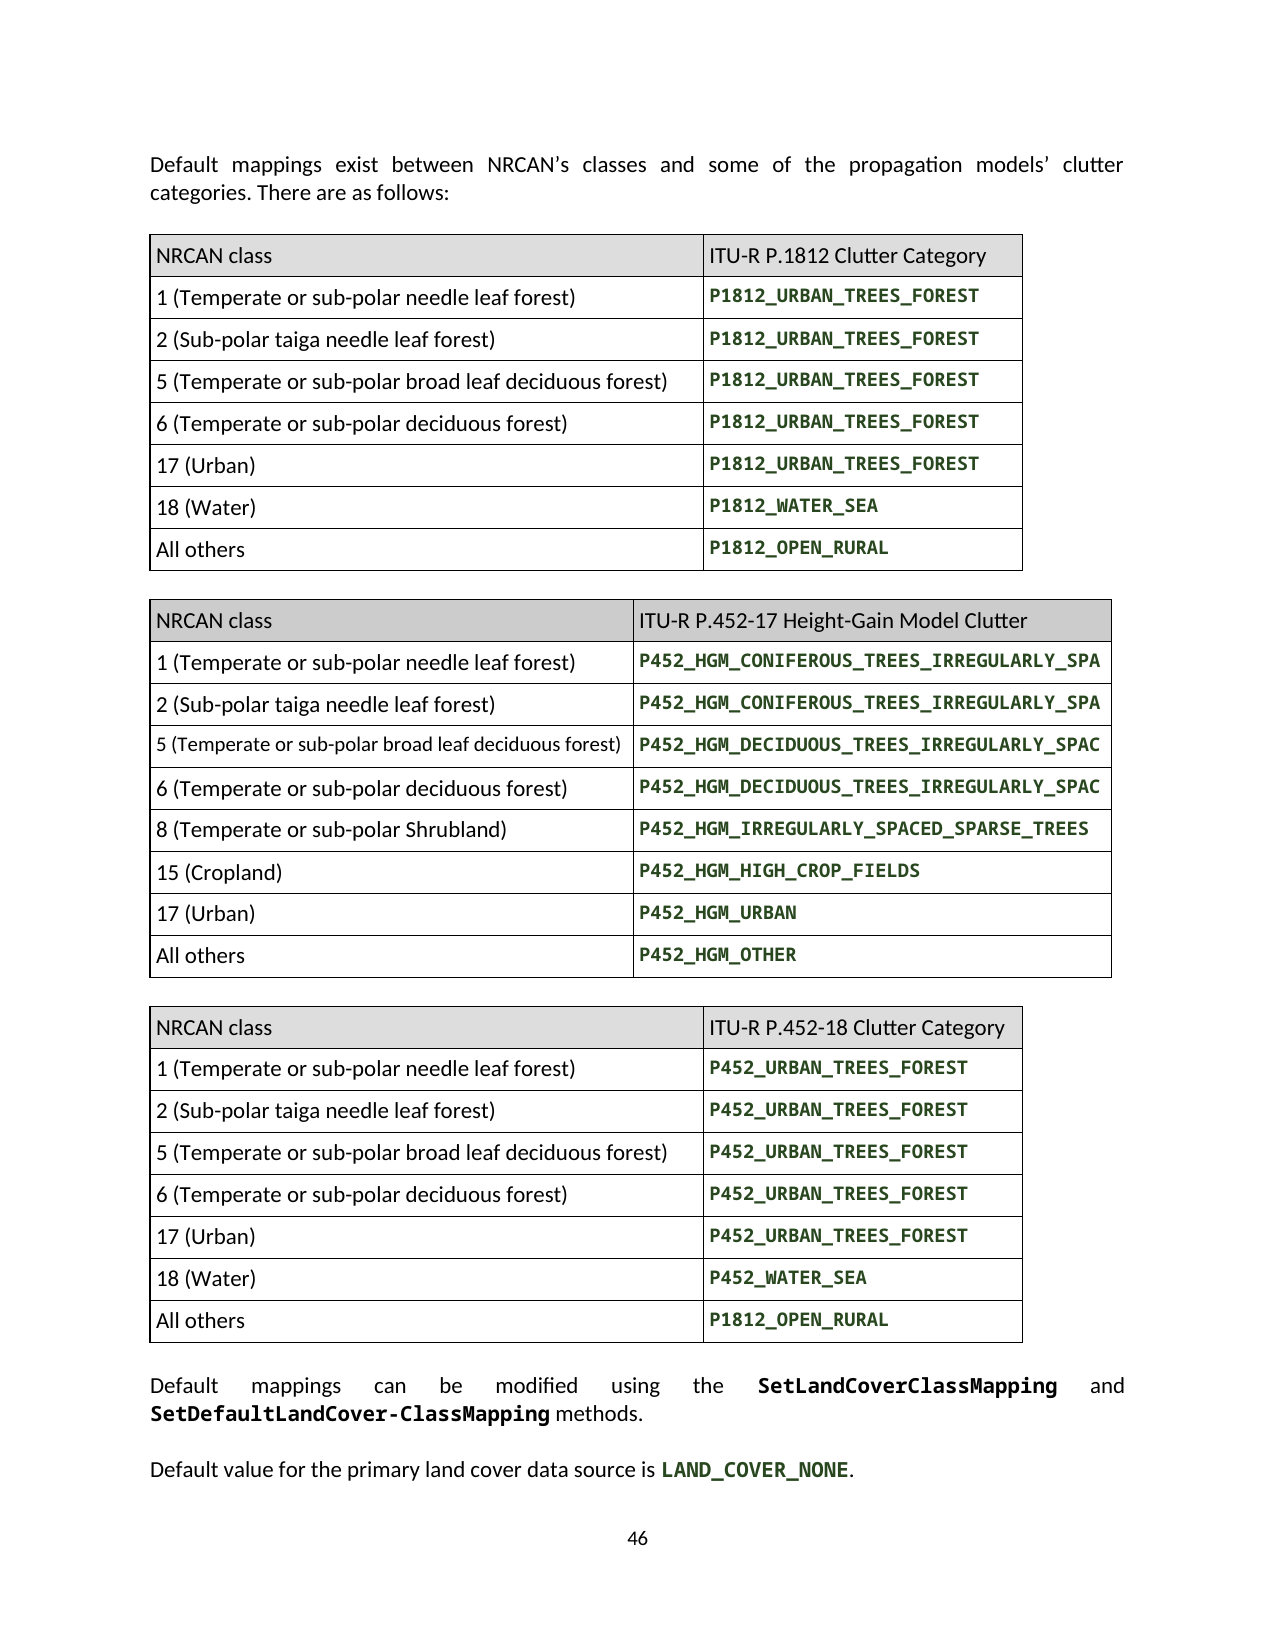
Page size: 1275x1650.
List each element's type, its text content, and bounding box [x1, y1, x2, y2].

table_cell 17 (Urban) [151, 1217, 703, 1258]
table_cell P452_HGM_DECIDUOUS_TREES_IRREGULARLY_SPACED [634, 726, 1111, 767]
table_cell 2 (Sub-polar taiga needle leaf forest) [151, 319, 703, 360]
table_cell P452_HGM_IRREGULARLY_SPACED_SPARSE_TREES [634, 810, 1111, 851]
table_header NRCAN class [151, 1007, 703, 1048]
table_header ITU-R P.452-17 Height-Gain Model Clutter Category [634, 600, 1111, 641]
table_cell P452_HGM_DECIDUOUS_TREES_IRREGULARLY_SPACED [634, 768, 1111, 809]
table_cell P1812_OPEN_RURAL [704, 529, 1022, 570]
table_cell P1812_OPEN_RURAL [704, 1301, 1022, 1342]
table_cell P452_URBAN_TREES_FOREST [704, 1217, 1022, 1258]
table_cell P452_URBAN_TREES_FOREST [704, 1091, 1022, 1132]
table_cell 5 (Temperate or sub-polar broad leaf deciduous forest) [151, 361, 703, 402]
table_cell 6 (Temperate or sub-polar deciduous forest) [151, 403, 703, 444]
table_cell 1 (Temperate or sub-polar needle leaf forest) [151, 277, 703, 318]
text Default mappings can be modified using the SetLandCoverClassMapping and SetDefaultLandCover-ClassMapping methods. [150, 1371, 1125, 1428]
table_cell P452_WATER_SEA [704, 1259, 1022, 1300]
table_header NRCAN class [151, 600, 633, 641]
table_cell 1 (Temperate or sub-polar needle leaf forest) [151, 1049, 703, 1090]
table_cell 5 (Temperate or sub-polar broad leaf deciduous forest) [151, 726, 633, 767]
table_cell 6 (Temperate or sub-polar deciduous forest) [151, 768, 633, 809]
table_cell 17 (Urban) [151, 894, 633, 935]
table_cell 6 (Temperate or sub-polar deciduous forest) [151, 1175, 703, 1216]
table_cell P452_HGM_CONIFEROUS_TREES_IRREGULARLY_SPACED [634, 684, 1111, 725]
table_cell P1812_URBAN_TREES_FOREST [704, 319, 1022, 360]
text Default mappings exist between NRCAN’s classes and some of the propagation models’ clutter categories. There are as follows: [150, 150, 1125, 206]
table_cell 18 (Water) [151, 1259, 703, 1300]
table_cell P1812_URBAN_TREES_FOREST [704, 277, 1022, 318]
table_header ITU-R P.452-18 Clutter Category [704, 1007, 1022, 1048]
table_cell P1812_URBAN_TREES_FOREST [704, 403, 1022, 444]
table_cell All others [151, 1301, 703, 1342]
table_cell P452_URBAN_TREES_FOREST [704, 1049, 1022, 1090]
table_cell 2 (Sub-polar taiga needle leaf forest) [151, 1091, 703, 1132]
table_cell 1 (Temperate or sub-polar needle leaf forest) [151, 642, 633, 683]
table_cell P452_URBAN_TREES_FOREST [704, 1133, 1022, 1174]
table_cell 2 (Sub-polar taiga needle leaf forest) [151, 684, 633, 725]
table_header NRCAN class [151, 235, 703, 276]
table_cell P452_HGM_URBAN [634, 894, 1111, 935]
table_cell P452_HGM_OTHER [634, 936, 1111, 977]
text Default value for the primary land cover data source is LAND_COVER_NONE. [150, 1456, 1125, 1484]
table_cell P452_HGM_HIGH_CROP_FIELDS [634, 852, 1111, 893]
table_cell 5 (Temperate or sub-polar broad leaf deciduous forest) [151, 1133, 703, 1174]
table_cell 17 (Urban) [151, 445, 703, 486]
table_cell P452_URBAN_TREES_FOREST [704, 1175, 1022, 1216]
table_cell P1812_URBAN_TREES_FOREST [704, 361, 1022, 402]
table_cell All others [151, 529, 703, 570]
table_cell All others [151, 936, 633, 977]
table_cell 8 (Temperate or sub-polar Shrubland) [151, 810, 633, 851]
table_cell 18 (Water) [151, 487, 703, 528]
table_cell P452_HGM_CONIFEROUS_TREES_IRREGULARLY_SPACED [634, 642, 1111, 683]
table_header ITU-R P.1812 Clutter Category [704, 235, 1022, 276]
table_cell P1812_WATER_SEA [704, 487, 1022, 528]
table_cell 15 (Cropland) [151, 852, 633, 893]
table_cell P1812_URBAN_TREES_FOREST [704, 445, 1022, 486]
